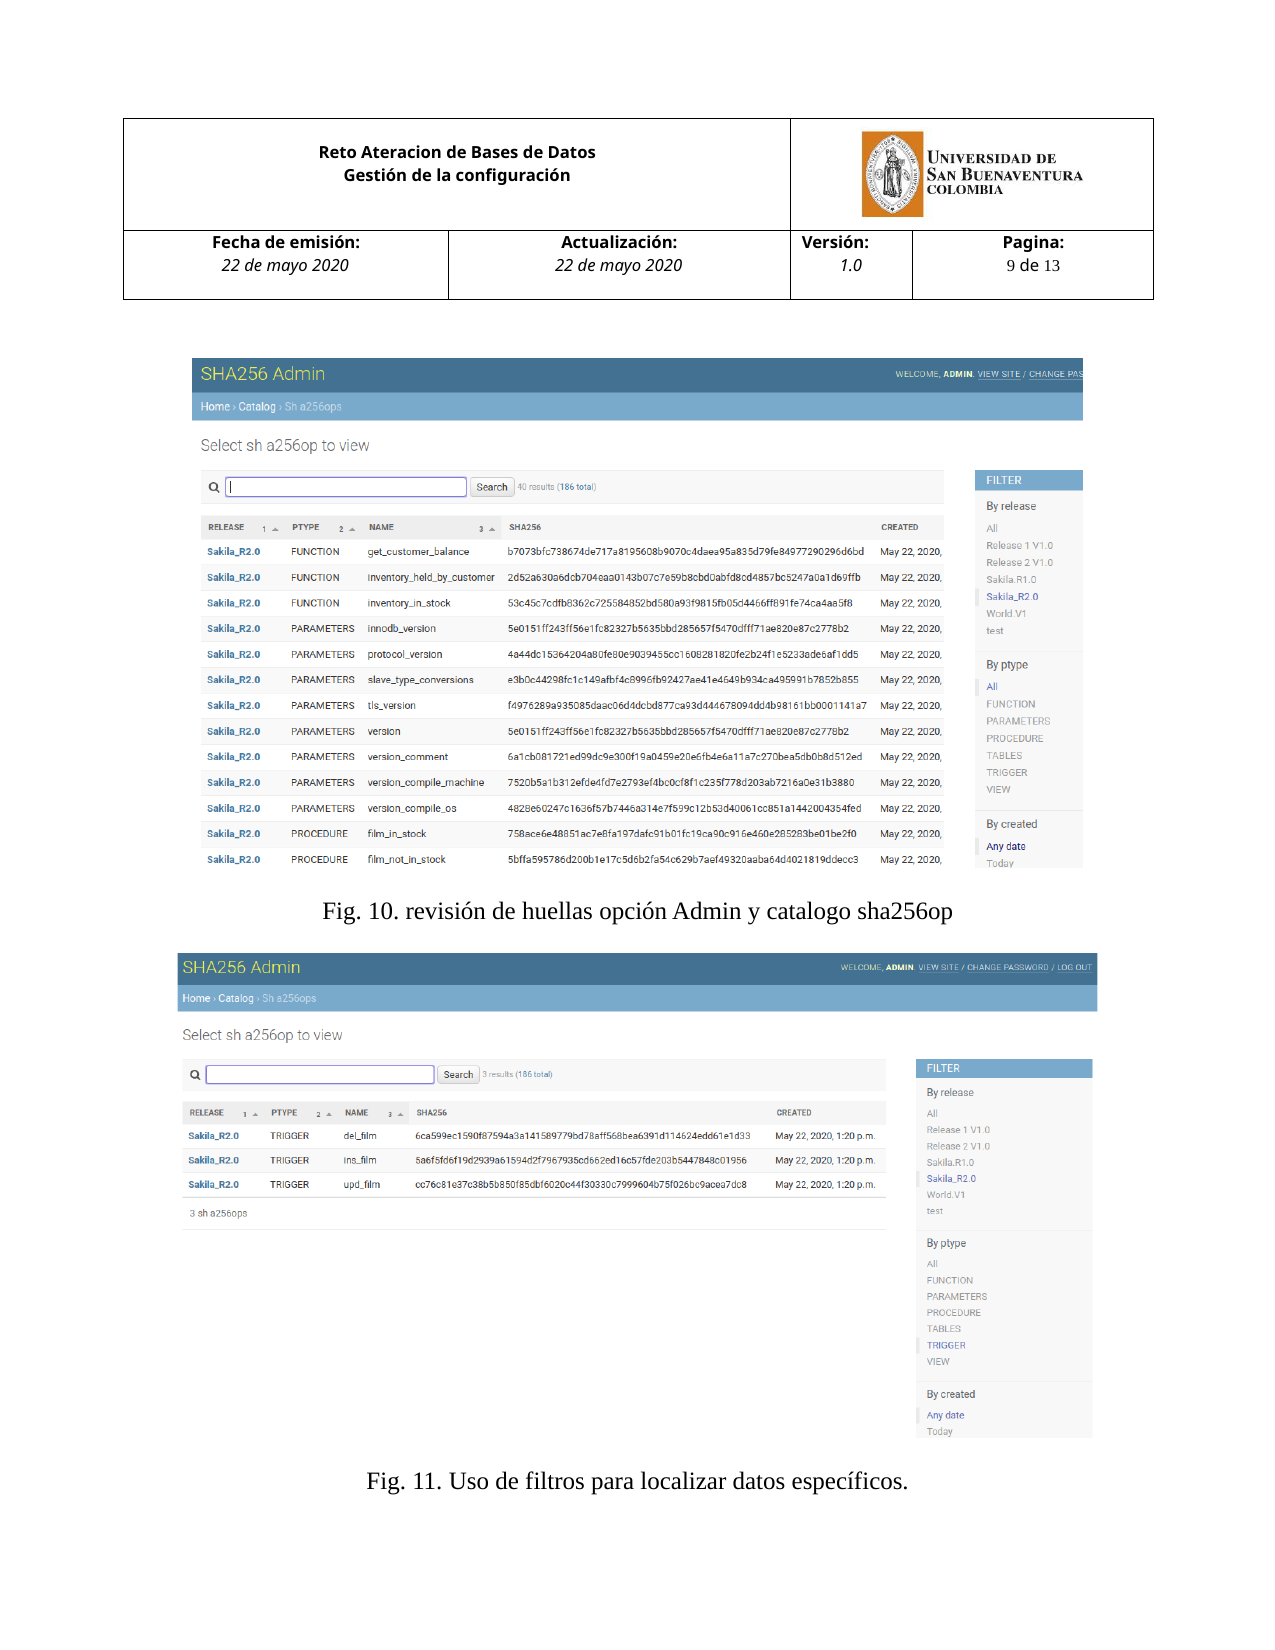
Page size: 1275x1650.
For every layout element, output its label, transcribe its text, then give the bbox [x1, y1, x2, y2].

picture [192, 358, 1083, 868]
text Fig. 11. Uso de filtros para localizar datos específicos. [118, 1466, 1157, 1495]
picture [861, 127, 1084, 221]
picture [177, 953, 1098, 1438]
text Fig. 10. revisión de huellas opción Admin y catalogo sha256op [118, 896, 1157, 925]
